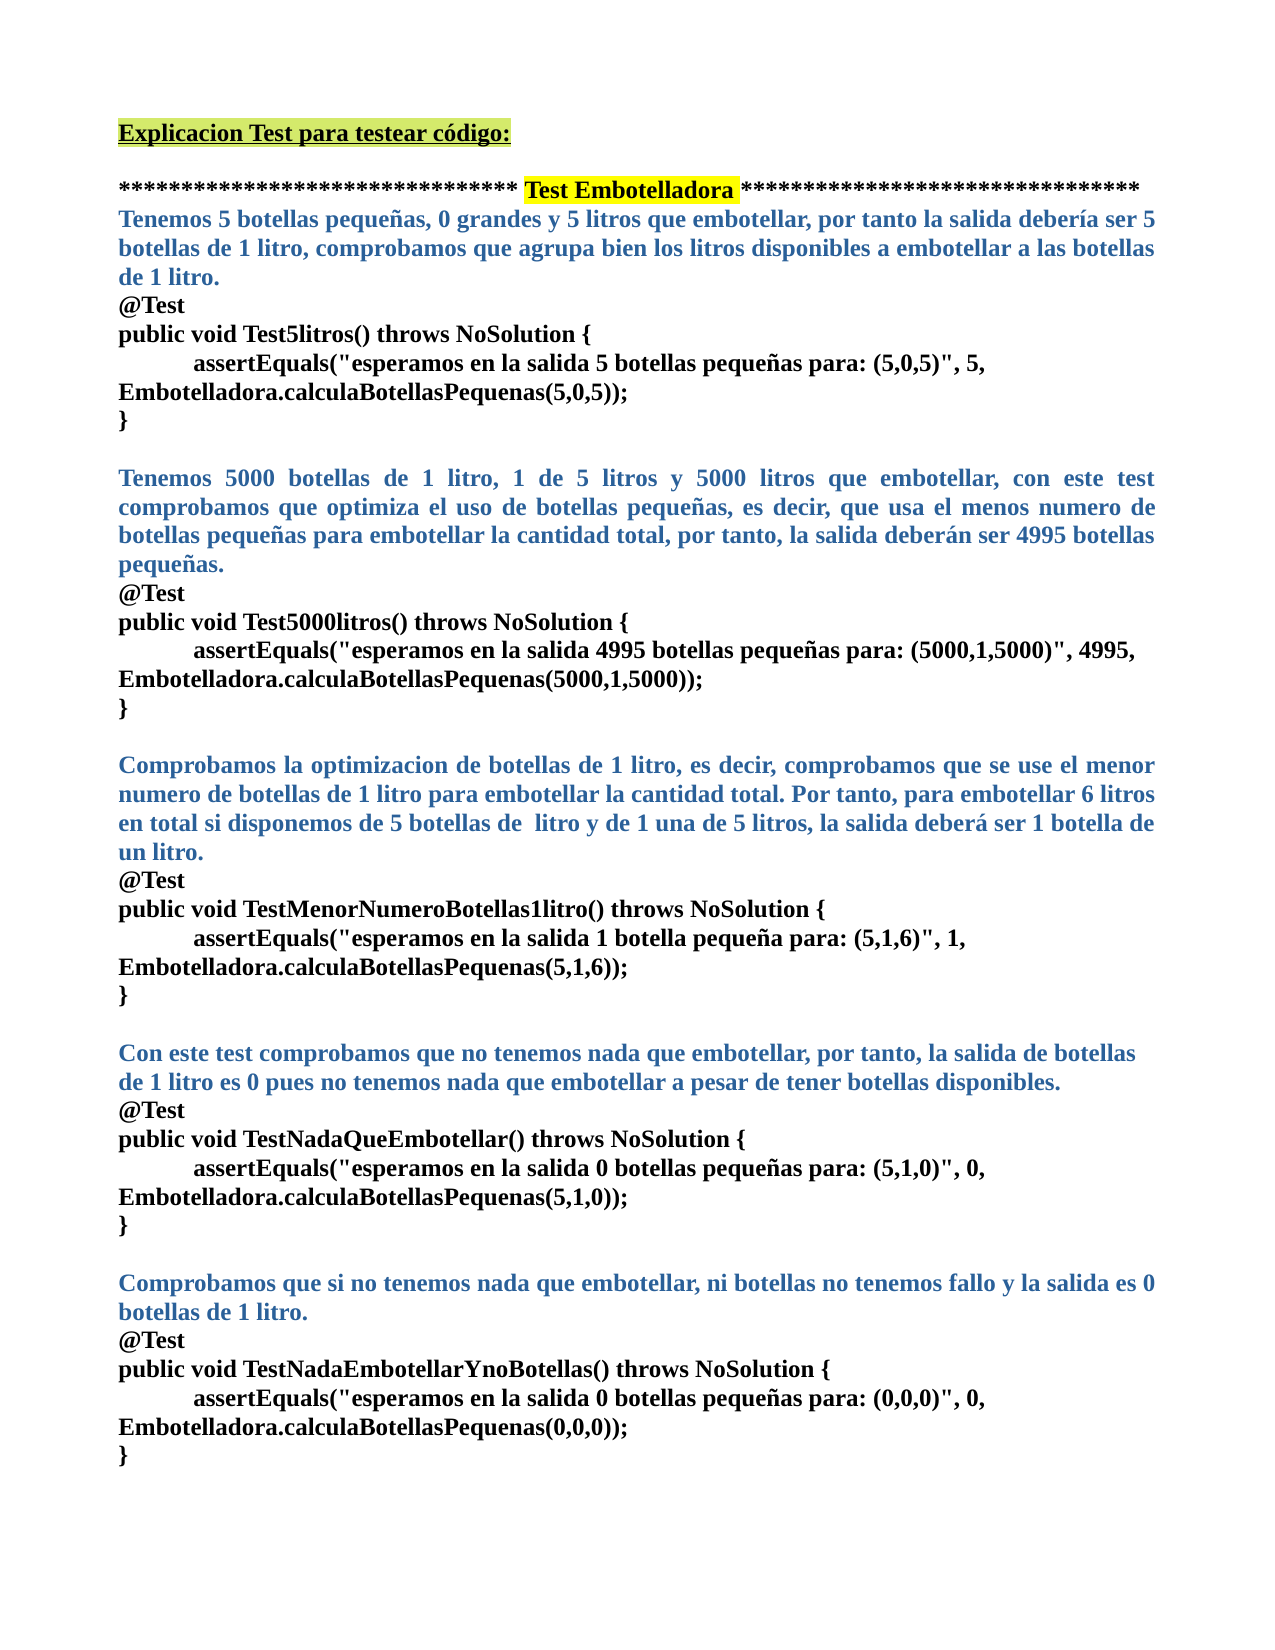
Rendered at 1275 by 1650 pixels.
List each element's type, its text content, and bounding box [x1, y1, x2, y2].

text Tenemos 5 botellas pequeñas, 0 grandes y 5 litros que embotellar, por tanto la salida debería ser 5 botellas de 1 litro, comprobamos que agrupa bien los litros disponibles a embotellar a las botellas de 1 litro. [118, 204, 1157, 291]
text Comprobamos que si no tenemos nada que embotellar, ni botellas no tenemos fallo y la salida es 0 botellas de 1 litro. [118, 1268, 1157, 1326]
text } [118, 1441, 1157, 1469]
text public void TestNadaQueEmbotellar() throws NoSolution { [118, 1124, 1157, 1153]
text assertEquals("esperamos en la salida 5 botellas pequeñas para: (5,0,5)", 5, Embotelladora.calculaBotellasPequenas(5,0,5)); [118, 348, 1157, 406]
text } [118, 693, 1157, 722]
text @Test [118, 291, 1157, 319]
text public void TestNadaEmbotellarYnoBotellas() throws NoSolution { [118, 1354, 1157, 1383]
text } [118, 1211, 1157, 1239]
text } [118, 406, 1157, 434]
text public void TestMenorNumeroBotellas1litro() throws NoSolution { [118, 894, 1157, 923]
text @Test [118, 578, 1157, 607]
text ******************************** Test Embotelladora ******************************** [118, 176, 1157, 204]
text assertEquals("esperamos en la salida 4995 botellas pequeñas para: (5000,1,5000)", 4995, Embotelladora.calculaBotellasPequenas(5000,1,5000)); [118, 636, 1157, 693]
text assertEquals("esperamos en la salida 1 botella pequeña para: (5,1,6)", 1, Embotelladora.calculaBotellasPequenas(5,1,6)); [118, 923, 1157, 981]
text Con este test comprobamos que no tenemos nada que embotellar, por tanto, la salida de botellas de 1 litro es 0 pues no tenemos nada que embotellar a pesar de tener botellas disponibles. [118, 1038, 1157, 1096]
text Tenemos 5000 botellas de 1 litro, 1 de 5 litros y 5000 litros que embotellar, con este test comprobamos que optimiza el uso de botellas pequeñas, es decir, que usa el menos numero de botellas pequeñas para embotellar la cantidad total, por tanto, la salida deberán ser 4995 botellas pequeñas. [118, 463, 1157, 578]
text @Test [118, 1326, 1157, 1354]
text @Test [118, 1096, 1157, 1124]
text Explicacion Test para testear código: [118, 118, 1157, 147]
text Comprobamos la optimizacion de botellas de 1 litro, es decir, comprobamos que se use el menor numero de botellas de 1 litro para embotellar la cantidad total. Por tanto, para embotellar 6 litros en total si disponemos de 5 botellas de litro y de 1 una de 5 litros, la salida deberá ser 1 botella de un litro. [118, 751, 1157, 866]
text @Test [118, 866, 1157, 894]
text assertEquals("esperamos en la salida 0 botellas pequeñas para: (0,0,0)", 0, Embotelladora.calculaBotellasPequenas(0,0,0)); [118, 1383, 1157, 1441]
text } [118, 981, 1157, 1009]
text public void Test5000litros() throws NoSolution { [118, 607, 1157, 636]
text public void Test5litros() throws NoSolution { [118, 319, 1157, 348]
text assertEquals("esperamos en la salida 0 botellas pequeñas para: (5,1,0)", 0, Embotelladora.calculaBotellasPequenas(5,1,0)); [118, 1153, 1157, 1211]
